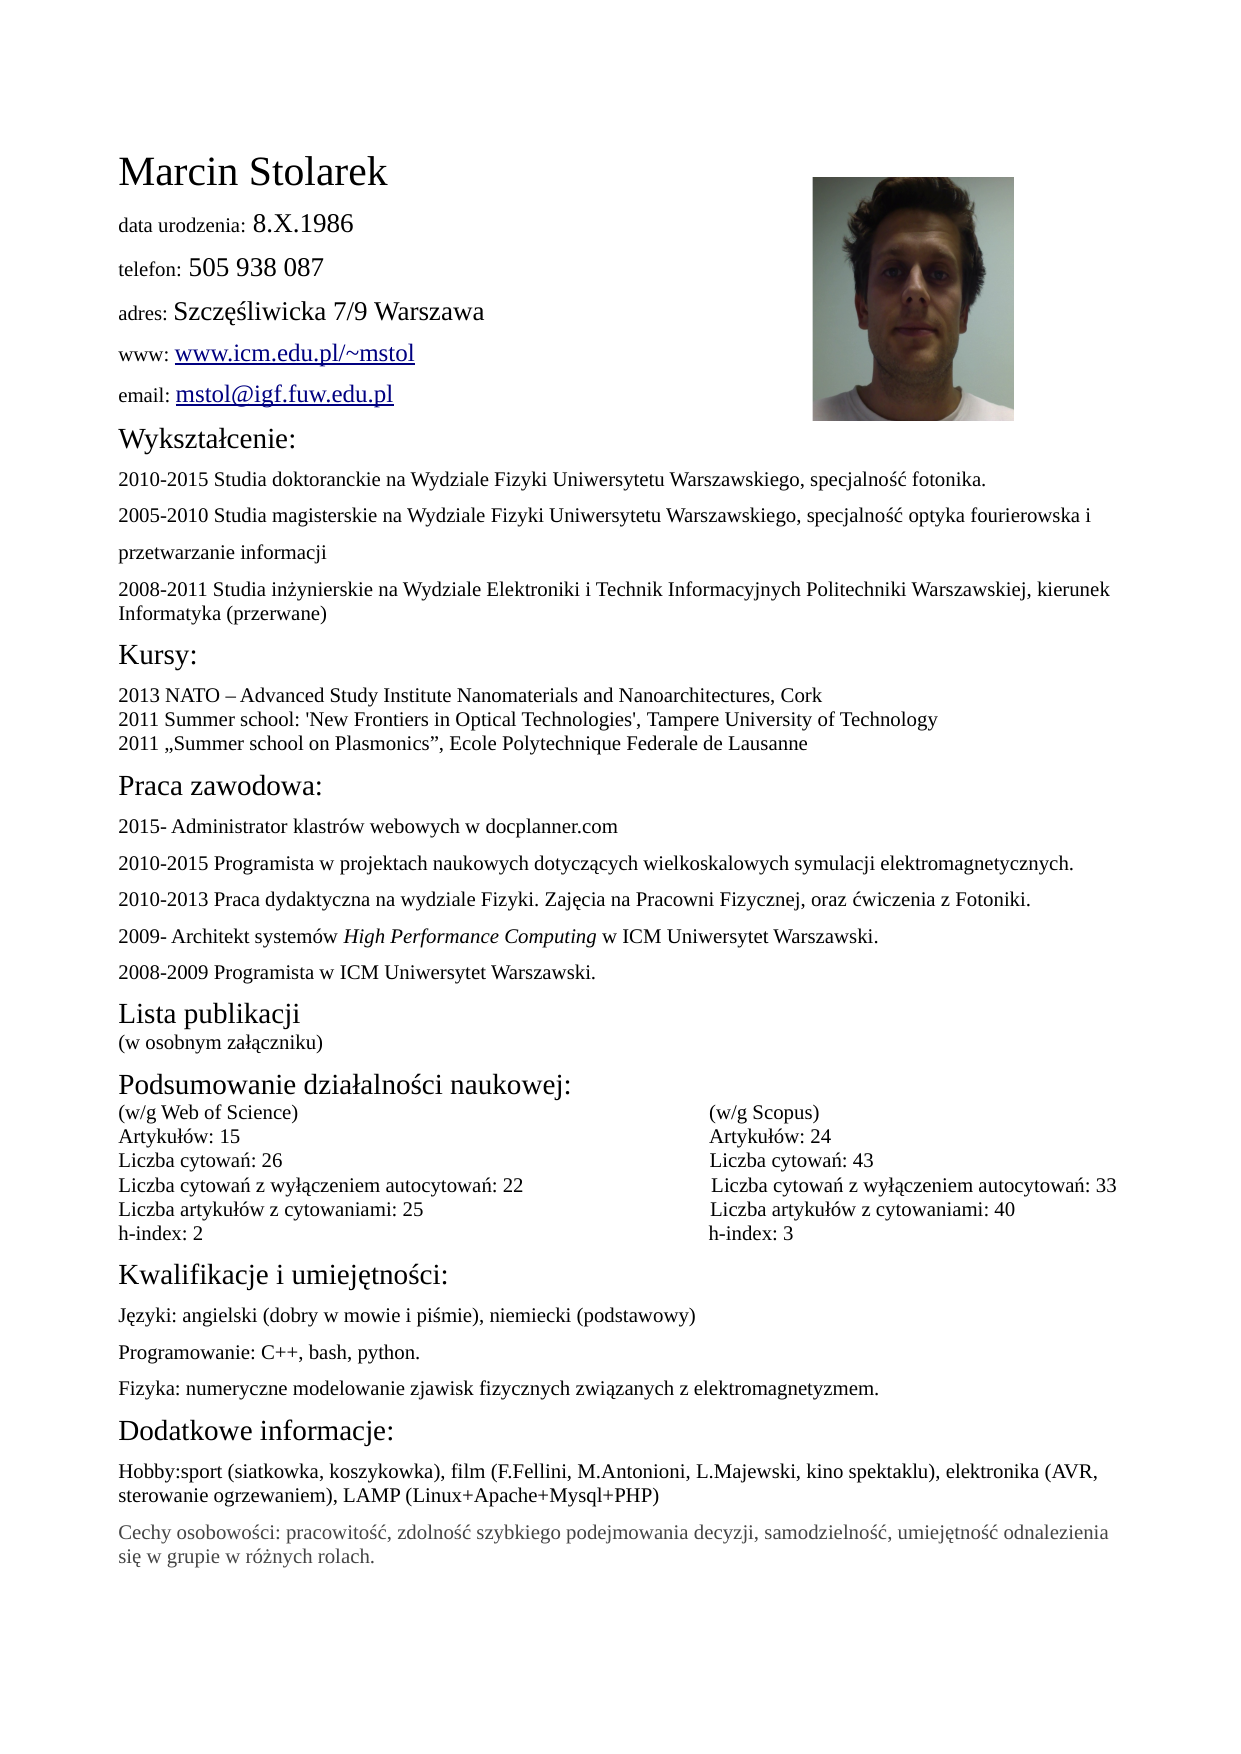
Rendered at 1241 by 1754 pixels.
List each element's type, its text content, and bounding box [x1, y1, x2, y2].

text 2010-2015 Studia doktoranckie na Wydziale Fizyki Uniwersytetu Warszawskiego, specjalność fotonika. [118, 467, 1122, 491]
text Języki: angielski (dobry w mowie i piśmie), niemiecki (podstawowy) [118, 1303, 1122, 1327]
text Fizyka: numeryczne modelowanie zjawisk fizycznych związanych z elektromagnetyzmem. [118, 1376, 1122, 1400]
text [1014, 251, 1122, 282]
text Wykształcenie: [118, 421, 1122, 454]
text Lista publikacji (w osobnym załączniku) [118, 997, 1122, 1054]
text [1014, 338, 1122, 367]
text Cechy osobowości: pracowitość, zdolność szybkiego podejmowania decyzji, samodzielność, umiejętność odnalezienia się w grupie w różnych rolach. [118, 1519, 1122, 1568]
text przetwarzanie informacji [118, 540, 1122, 564]
text [1014, 379, 1122, 408]
text 2008-2011 Studia inżynierskie na Wydziale Elektroniki i Technik Informacyjnych Politechniki Warszawskiej, kierunek Informatyka (przerwane) [118, 576, 1122, 624]
text 2010-2013 Praca dydaktyczna na wydziale Fizyki. Zajęcia na Pracowni Fizycznej, oraz ćwiczenia z Fotoniki. [118, 887, 1122, 911]
text Marcin Stolarek [118, 147, 1122, 195]
text 2005-2010 Studia magisterskie na Wydziale Fizyki Uniwersytetu Warszawskiego, specjalność optyka fourierowska i [118, 503, 1122, 527]
text Kursy: [118, 637, 1122, 671]
picture [812, 177, 1014, 421]
text data urodzenia: 8.X.1986 [118, 207, 812, 238]
text Podsumowanie działalności naukowej: (w/g Web of Science) (w/g Scopus) Artykułów: 15 Artykułów: 24 Liczba cytowań: 26 Liczba cytowań: 43 Liczba cytowań z wyłączeniem autocytowań: 22 Liczba cytowań z wyłączeniem autocytowań: 33 Liczba artykułów z cytowaniami: 25 Liczba artykułów z cytowaniami: 40 h-index: 2 h-index: 3 [118, 1067, 1122, 1245]
text 2015- Administrator klastrów webowych w docplanner.com [118, 814, 1122, 838]
text Praca zawodowa: [118, 768, 1122, 801]
text telefon: 505 938 087 [118, 251, 812, 282]
text Dodatkowe informacje: [118, 1413, 1122, 1446]
text email: mstol@igf.fuw.edu.pl [118, 379, 812, 408]
text Hobby:sport (siatkowka, koszykowka), film (F.Fellini, M.Antonioni, L.Majewski, kino spektaklu), elektronika (AVR, sterowanie ogrzewaniem), LAMP (Linux+Apache+Mysql+PHP) [118, 1459, 1122, 1507]
text 2009- Architekt systemów High Performance Computing w ICM Uniwersytet Warszawski. [118, 923, 1122, 948]
text 2010-2015 Programista w projektach naukowych dotyczących wielkoskalowych symulacji elektromagnetycznych. [118, 850, 1122, 874]
text Kwalifikacje i umiejętności: [118, 1257, 1122, 1291]
text [1014, 294, 1122, 326]
text Programowanie: C++, bash, python. [118, 1340, 1122, 1364]
text www: www.icm.edu.pl/~mstol [118, 338, 812, 367]
text [1014, 207, 1122, 238]
text adres: Szczęśliwicka 7/9 Warszawa [118, 294, 812, 326]
text 2013 NATO – Advanced Study Institute Nanomaterials and Nanoarchitectures, Cork 2011 Summer school: 'New Frontiers in Optical Technologies', Tampere University of Technology 2011 „Summer school on Plasmonics”, Ecole Polytechnique Federale de Lausanne [118, 683, 1122, 755]
text 2008-2009 Programista w ICM Uniwersytet Warszawski. [118, 960, 1122, 984]
